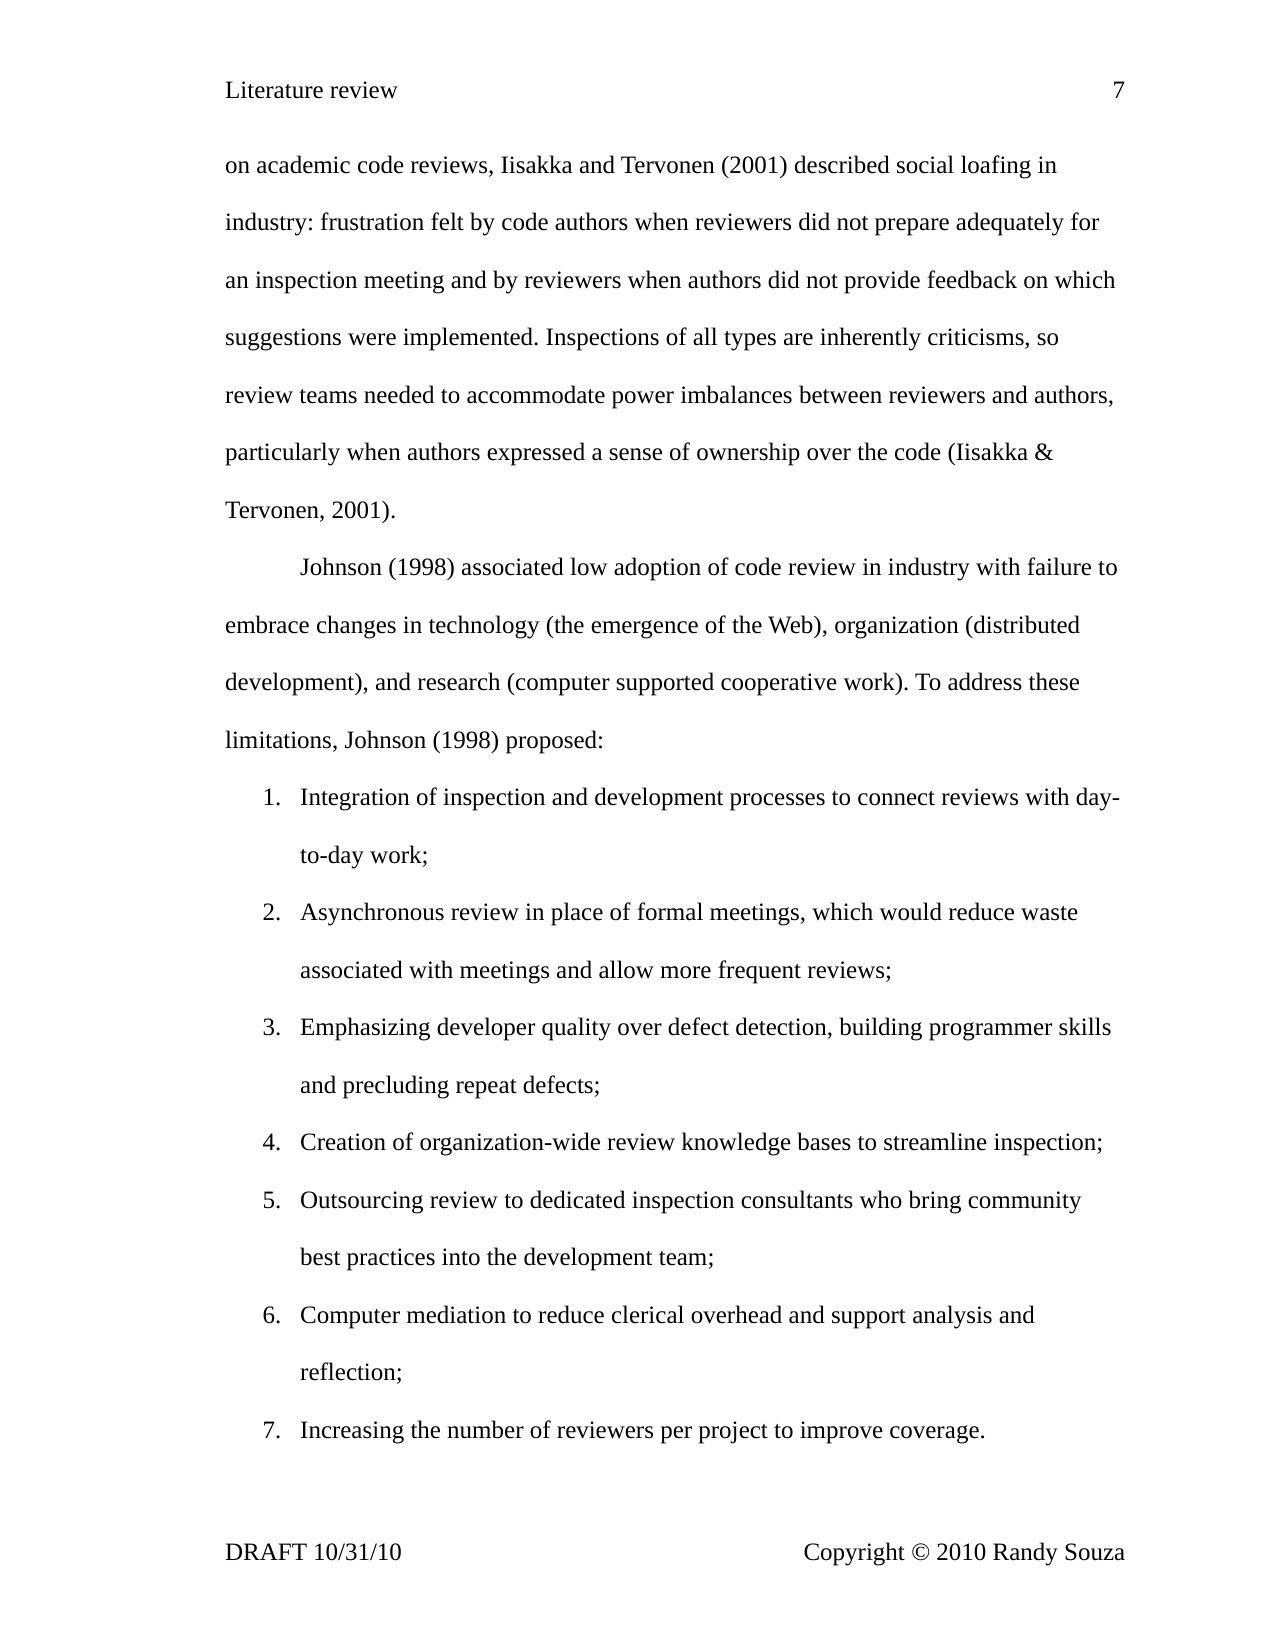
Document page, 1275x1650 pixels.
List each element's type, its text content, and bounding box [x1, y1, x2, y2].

list Asynchronous review in place of formal meetings, which would reduce waste associated with meetings and allow more frequent reviews; [262, 897, 1125, 984]
list Outsourcing review to dedicated inspection consultants who bring community best practices into the development team; [262, 1185, 1125, 1271]
text Johnson (1998) associated low adoption of code review in industry with failure to embrace changes in technology (the emergence of the Web), organization (distributed development), and research (computer supported cooperative work). To address these limitations, Johnson (1998) proposed: [225, 552, 1125, 754]
list Emphasizing developer quality over defect detection, building programmer skills and precluding repeat defects; [262, 1012, 1125, 1099]
list Increasing the number of reviewers per project to improve coverage. [262, 1415, 1125, 1444]
text on academic code reviews, Iisakka and Tervonen (2001) described social loafing in industry: frustration felt by code authors when reviewers did not prepare adequately for an inspection meeting and by reviewers when authors did not provide feedback on which suggestions were implemented. Inspections of all types are inherently criticisms, so review teams needed to accommodate power imbalances between reviewers and authors, particularly when authors expressed a sense of ownership over the code (Iisakka & Tervonen, 2001). [225, 150, 1125, 524]
list Integration of inspection and development processes to connect reviews with day-to-day work; [262, 782, 1125, 869]
list Creation of organization-wide review knowledge bases to streamline inspection; [262, 1127, 1125, 1156]
list Computer mediation to reduce clerical overhead and support analysis and reflection; [262, 1300, 1125, 1386]
